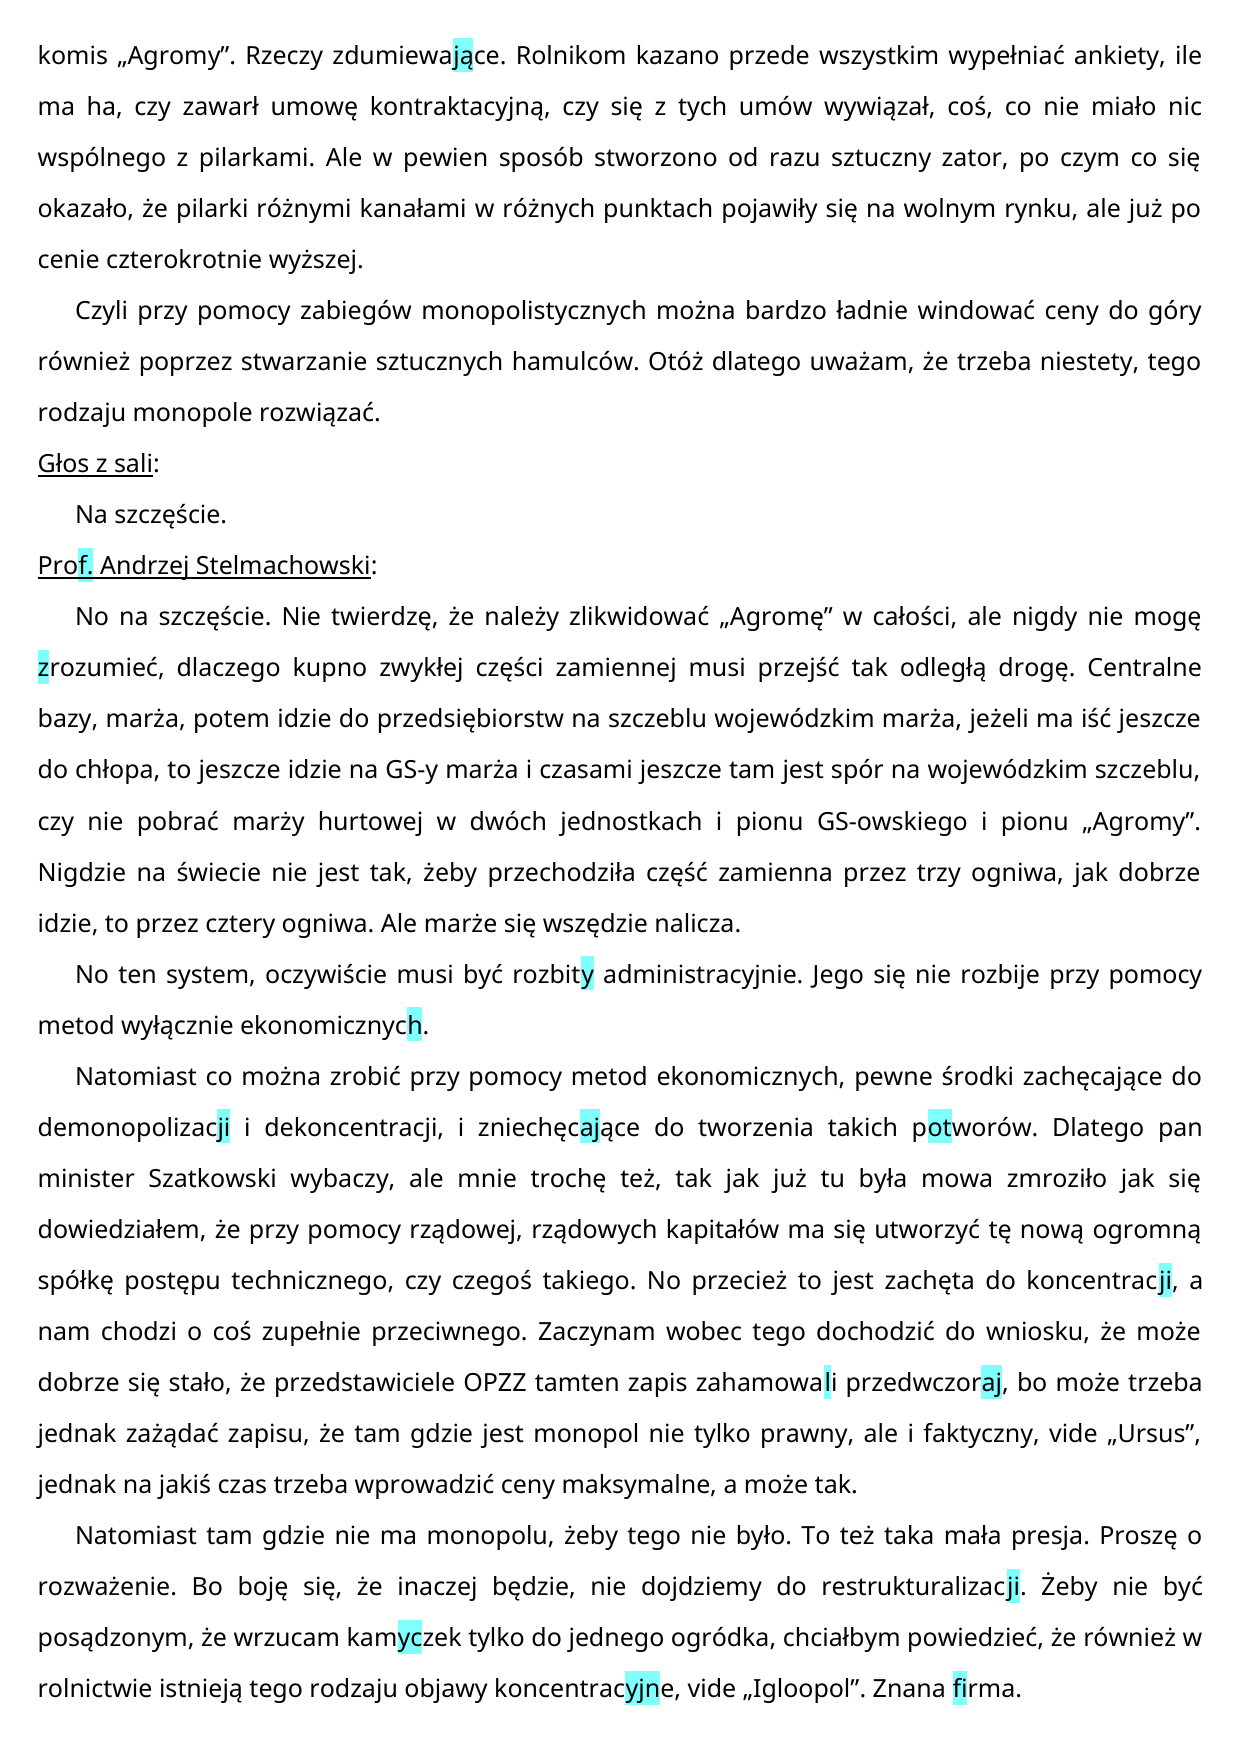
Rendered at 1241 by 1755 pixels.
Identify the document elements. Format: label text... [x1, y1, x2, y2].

text No ten system, oczywiście musi być rozbity administracyjnie. Jego się nie rozbije przy pomocy metod wyłącznie ekonomicznych. [37, 956, 1203, 1041]
text Natomiast co można zrobić przy pomocy metod ekonomicznych, pewne środki zachęcające do demonopolizacji i dekoncentracji, i zniechęcające do tworzenia takich potworów. Dlatego pan minister Szatkowski wybaczy, ale mnie trochę też, tak jak już tu była mowa zmroziło jak się dowiedziałem, że przy pomocy rządowej, rządowych kapitałów ma się utworzyć tę nową ogromną spółkę postępu technicznego, czy czegoś takiego. No przecież to jest zachęta do koncentracji, a nam chodzi o coś zupełnie przeciwnego. Zaczynam wobec tego dochodzić do wniosku, że może dobrze się stało, że przedstawiciele OPZZ tamten zapis zahamowali przedwczoraj, bo może trzeba jednak zażądać zapisu, że tam gdzie jest monopol nie tylko prawny, ale i faktyczny, vide „Ursus”, jednak na jakiś czas trzeba wprowadzić ceny maksymalne, a może tak. [37, 1058, 1203, 1501]
text Głos z sali: [37, 446, 1203, 480]
text Czyli przy pomocy zabiegów monopolistycznych można bardzo ładnie windować ceny do góry również poprzez stwarzanie sztucznych hamulców. Otóż dlatego uważam, że trzeba niestety, tego rodzaju monopole rozwiązać. [37, 293, 1203, 429]
text No na szczęście. Nie twierdzę, że należy zlikwidować „Agromę” w całości, ale nigdy nie mogę zrozumieć, dlaczego kupno zwykłej części zamiennej musi przejść tak odległą drogę. Centralne bazy, marża, potem idzie do przedsiębiorstw na szczeblu wojewódzkim marża, jeżeli ma iść jeszcze do chłopa, to jeszcze idzie na GS-y marża i czasami jeszcze tam jest spór na wojewódzkim szczeblu, czy nie pobrać marży hurtowej w dwóch jednostkach i pionu GS-owskiego i pionu „Agromy”. Nigdzie na świecie nie jest tak, żeby przechodziła część zamienna przez trzy ogniwa, jak dobrze idzie, to przez cztery ogniwa. Ale marże się wszędzie nalicza. [37, 599, 1203, 939]
text Na szczęście. [37, 497, 1203, 531]
text Natomiast tam gdzie nie ma monopolu, żeby tego nie było. To też taka mała presja. Proszę o rozważenie. Bo boję się, że inaczej będzie, nie dojdziemy do restrukturalizacji. Żeby nie być posądzonym, że wrzucam kamyczek tylko do jednego ogródka, chciałbym powiedzieć, że również w rolnictwie istnieją tego rodzaju objawy koncentracyjne, vide „Igloopol”. Znana firma. [37, 1518, 1203, 1705]
text Prof. Andrzej Stelmachowski: [37, 548, 1203, 582]
text komis „Agromy”. Rzeczy zdumiewające. Rolnikom kazano przede wszystkim wypełniać ankiety, ile ma ha, czy zawarł umowę kontraktacyjną, czy się z tych umów wywiązał, coś, co nie miało nic wspólnego z pilarkami. Ale w pewien sposób stworzono od razu sztuczny zator, po czym co się okazało, że pilarki różnymi kanałami w różnych punktach pojawiły się na wolnym rynku, ale już po cenie czterokrotnie wyższej. [37, 37, 1203, 276]
